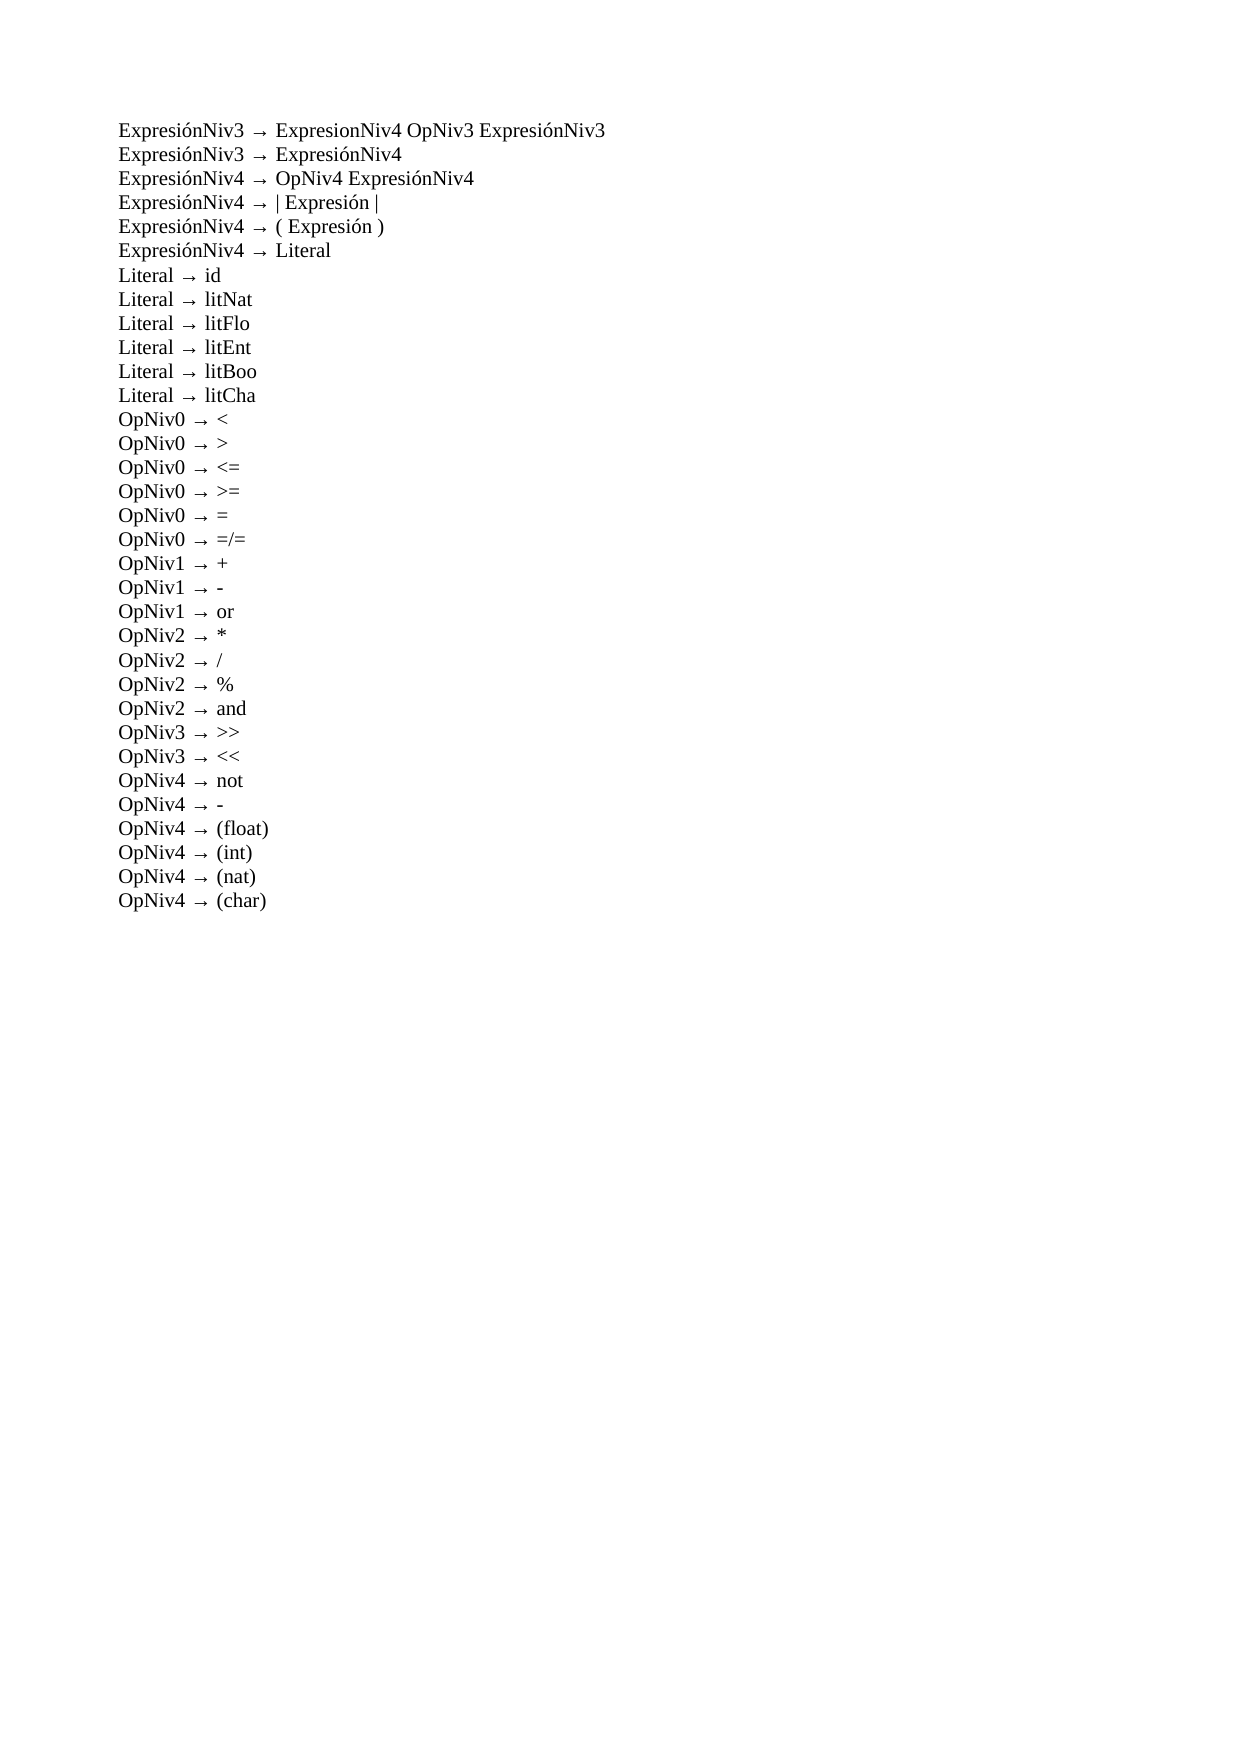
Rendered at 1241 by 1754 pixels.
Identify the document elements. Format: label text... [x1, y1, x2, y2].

text OpNiv4 → (int) [118, 840, 1122, 864]
text OpNiv3 → << [118, 744, 1122, 768]
text OpNiv2 → / [118, 647, 1122, 672]
text OpNiv0 → =/= [118, 527, 1122, 551]
text OpNiv0 → = [118, 503, 1122, 527]
text OpNiv2 → % [118, 672, 1122, 696]
text Literal → litEnt [118, 335, 1122, 359]
text ExpresiónNiv3 → ExpresiónNiv4 [118, 142, 1122, 166]
text OpNiv4 → (float) [118, 816, 1122, 840]
text ExpresiónNiv4 → ( Expresión ) [118, 214, 1122, 238]
text Literal → litNat [118, 287, 1122, 311]
text Literal → litFlo [118, 311, 1122, 335]
text ExpresiónNiv3 → ExpresionNiv4 OpNiv3 ExpresiónNiv3 [118, 118, 1122, 142]
text OpNiv4 → - [118, 792, 1122, 816]
text OpNiv0 → >= [118, 479, 1122, 503]
text OpNiv0 → <= [118, 455, 1122, 479]
text ExpresiónNiv4 → OpNiv4 ExpresiónNiv4 [118, 166, 1122, 190]
text OpNiv3 → >> [118, 720, 1122, 744]
text OpNiv0 → < [118, 407, 1122, 431]
text Literal → litBoo [118, 359, 1122, 383]
text Literal → id [118, 262, 1122, 287]
text OpNiv4 → (nat) [118, 864, 1122, 888]
text OpNiv1 → + [118, 551, 1122, 575]
text OpNiv2 → and [118, 696, 1122, 720]
text OpNiv1 → - [118, 575, 1122, 599]
text Literal → litCha [118, 383, 1122, 407]
text ExpresiónNiv4 → | Expresión | [118, 190, 1122, 214]
text OpNiv1 → or [118, 599, 1122, 623]
text OpNiv4 → (char) [118, 888, 1122, 912]
text OpNiv0 → > [118, 431, 1122, 455]
text ExpresiónNiv4 → Literal [118, 238, 1122, 262]
text OpNiv4 → not [118, 768, 1122, 792]
text OpNiv2 → * [118, 623, 1122, 647]
